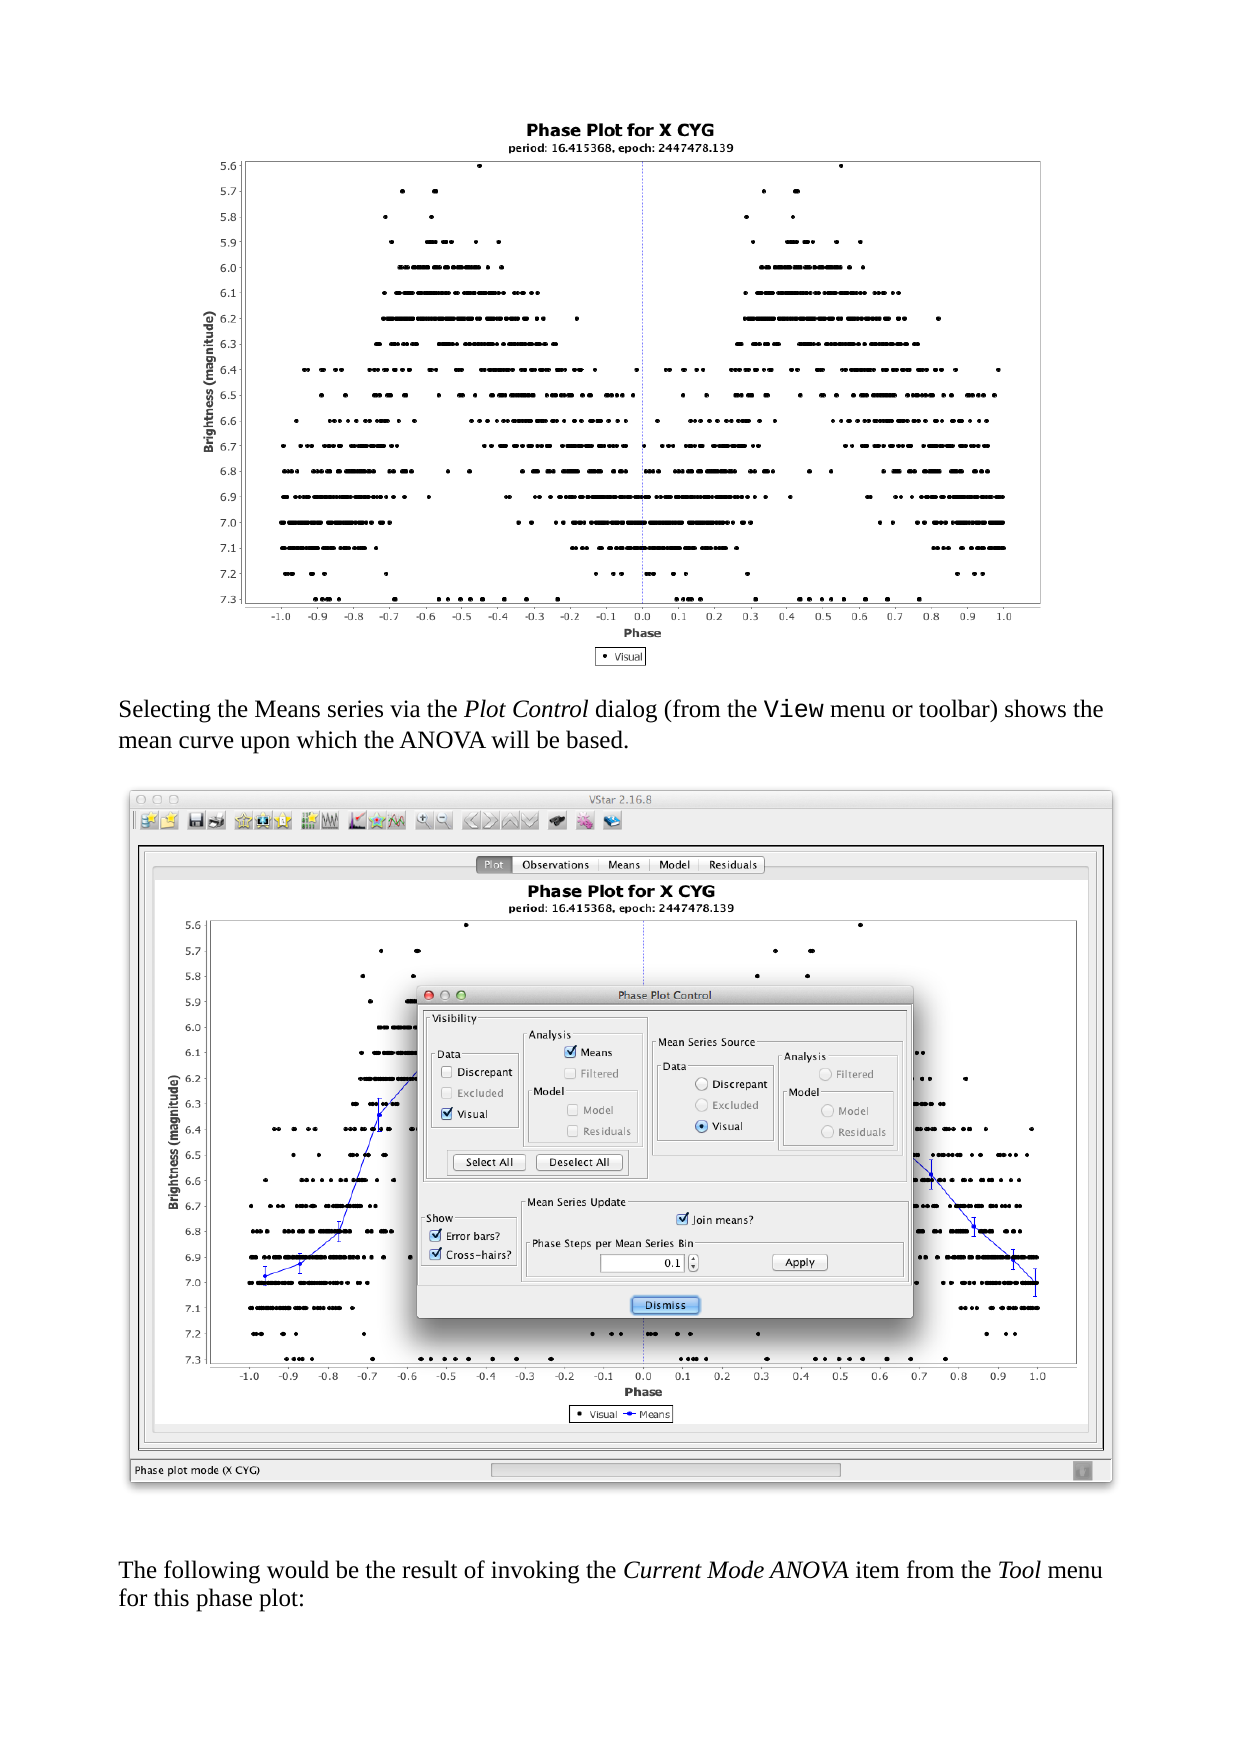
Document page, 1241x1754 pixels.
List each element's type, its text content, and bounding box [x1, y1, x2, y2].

text The following would be the result of invoking the Current Mode ANOVA item from the Tool menu for this phase plot: [118, 1555, 1122, 1612]
text Selecting the Means series via the Plot Control dialog (from the View menu or toolbar) shows the mean curve upon which the ANOVA will be based. [118, 694, 1122, 753]
picture [190, 118, 1050, 666]
picture [118, 782, 1123, 1498]
